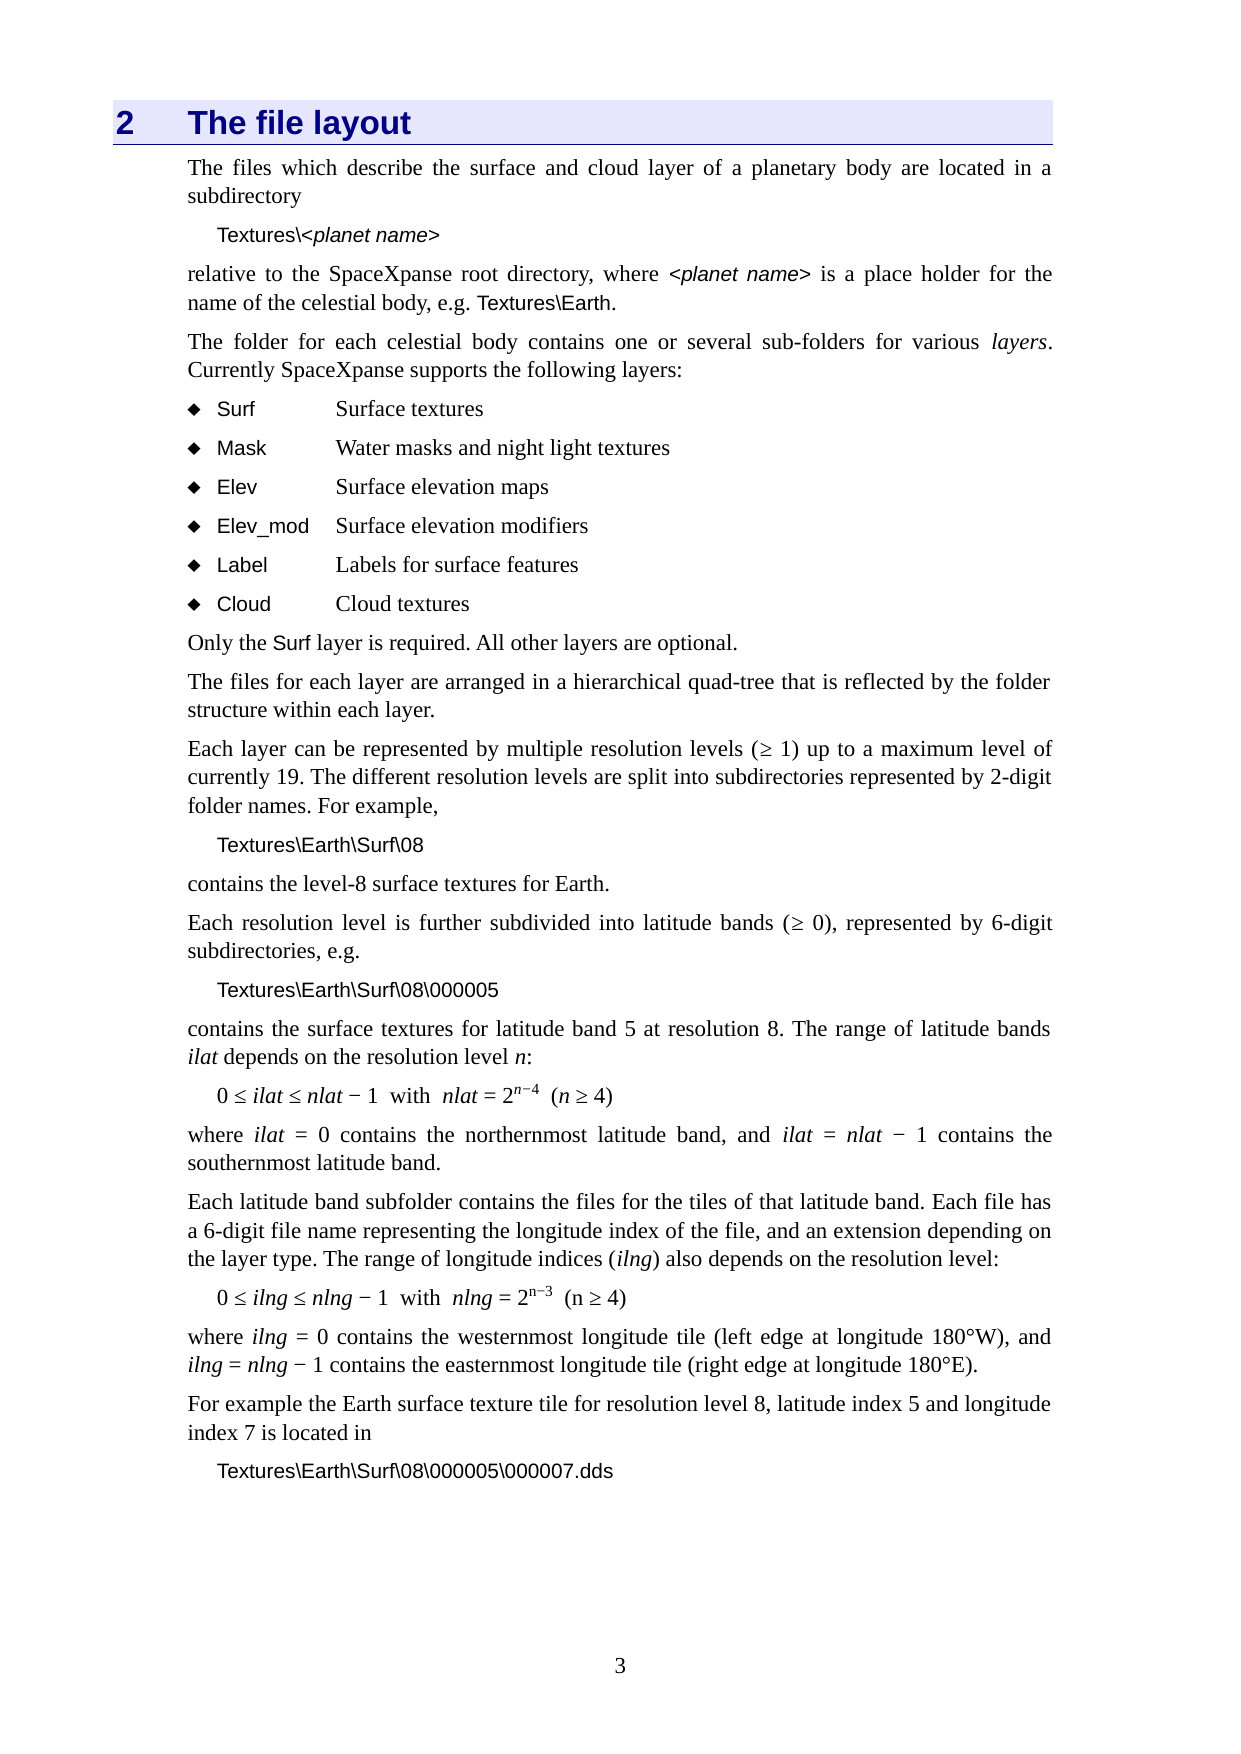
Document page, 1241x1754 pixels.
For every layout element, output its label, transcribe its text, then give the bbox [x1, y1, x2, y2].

text where ilng = 0 contains the westernmost longitude tile (left edge at longitude 180°W), and ilng = nlng − 1 contains the easternmost longitude tile (right edge at longitude 180°E). [187, 1322, 1053, 1378]
text Each latitude band subfolder contains the files for the tiles of that latitude band. Each file has a 6-digit file name representing the longitude index of the file, and an extension depending on the layer type. The range of longitude indices (ilng) also depends on the resolution level: [187, 1187, 1053, 1272]
list Surf Surface textures [187, 394, 1053, 422]
text 0 ≤ ilat ≤ nlat − 1 with nlat = 2n−4 (n ≥ 4) [217, 1081, 1053, 1109]
list Elev Surface elevation maps [187, 472, 1053, 500]
text 0 ≤ ilng ≤ nlng − 1 with nlng = 2n−3 (n ≥ 4) [217, 1283, 1053, 1311]
text where ilat = 0 contains the northernmost latitude band, and ilat = nlat − 1 contains the southernmost latitude band. [187, 1120, 1053, 1176]
text Only the Surf layer is required. All other layers are optional. [187, 627, 1053, 656]
list Cloud Cloud textures [187, 588, 1053, 617]
text The files which describe the surface and cloud layer of a planetary body are located in a subdirectory [187, 153, 1053, 209]
text Each layer can be represented by multiple resolution levels (≥ 1) up to a maximum level of currently 19. The different resolution levels are split into subdirectories represented by 2-digit folder names. For example, [187, 734, 1053, 819]
text relative to the SpaceXpanse root directory, where <planet name> is a place holder for the name of the celestial body, e.g. Textures\Earth. [187, 259, 1053, 316]
subtitle The file layout [113, 100, 1053, 144]
text contains the level-8 surface textures for Earth. [187, 868, 1053, 897]
text Textures\Earth\Surf\08 [217, 829, 1053, 858]
text Textures\Earth\Surf\08\000005 [217, 974, 1053, 1003]
text For example the Earth surface texture tile for resolution level 8, latitude index 5 and longitude index 7 is located in [187, 1389, 1053, 1446]
list Mask Water masks and night light textures [187, 433, 1053, 461]
text Textures\Earth\Surf\08\000005\000007.dds [217, 1456, 1053, 1484]
list Elev_mod Surface elevation modifiers [187, 511, 1053, 539]
text Each resolution level is further subdivided into latitude bands (≥ 0), represented by 6-digit subdirectories, e.g. [187, 907, 1053, 964]
text Textures\<planet name> [217, 220, 1053, 248]
text contains the surface textures for latitude band 5 at resolution 8. The range of latitude bands ilat depends on the resolution level n: [187, 1013, 1053, 1070]
text The files for each layer are arranged in a hierarchical quad-tree that is reflected by the folder structure within each layer. [187, 666, 1053, 723]
list Label Labels for surface features [187, 549, 1053, 578]
text The folder for each celestial body contains one or several sub-folders for various layers. Currently SpaceXpanse supports the following layers: [187, 326, 1053, 383]
